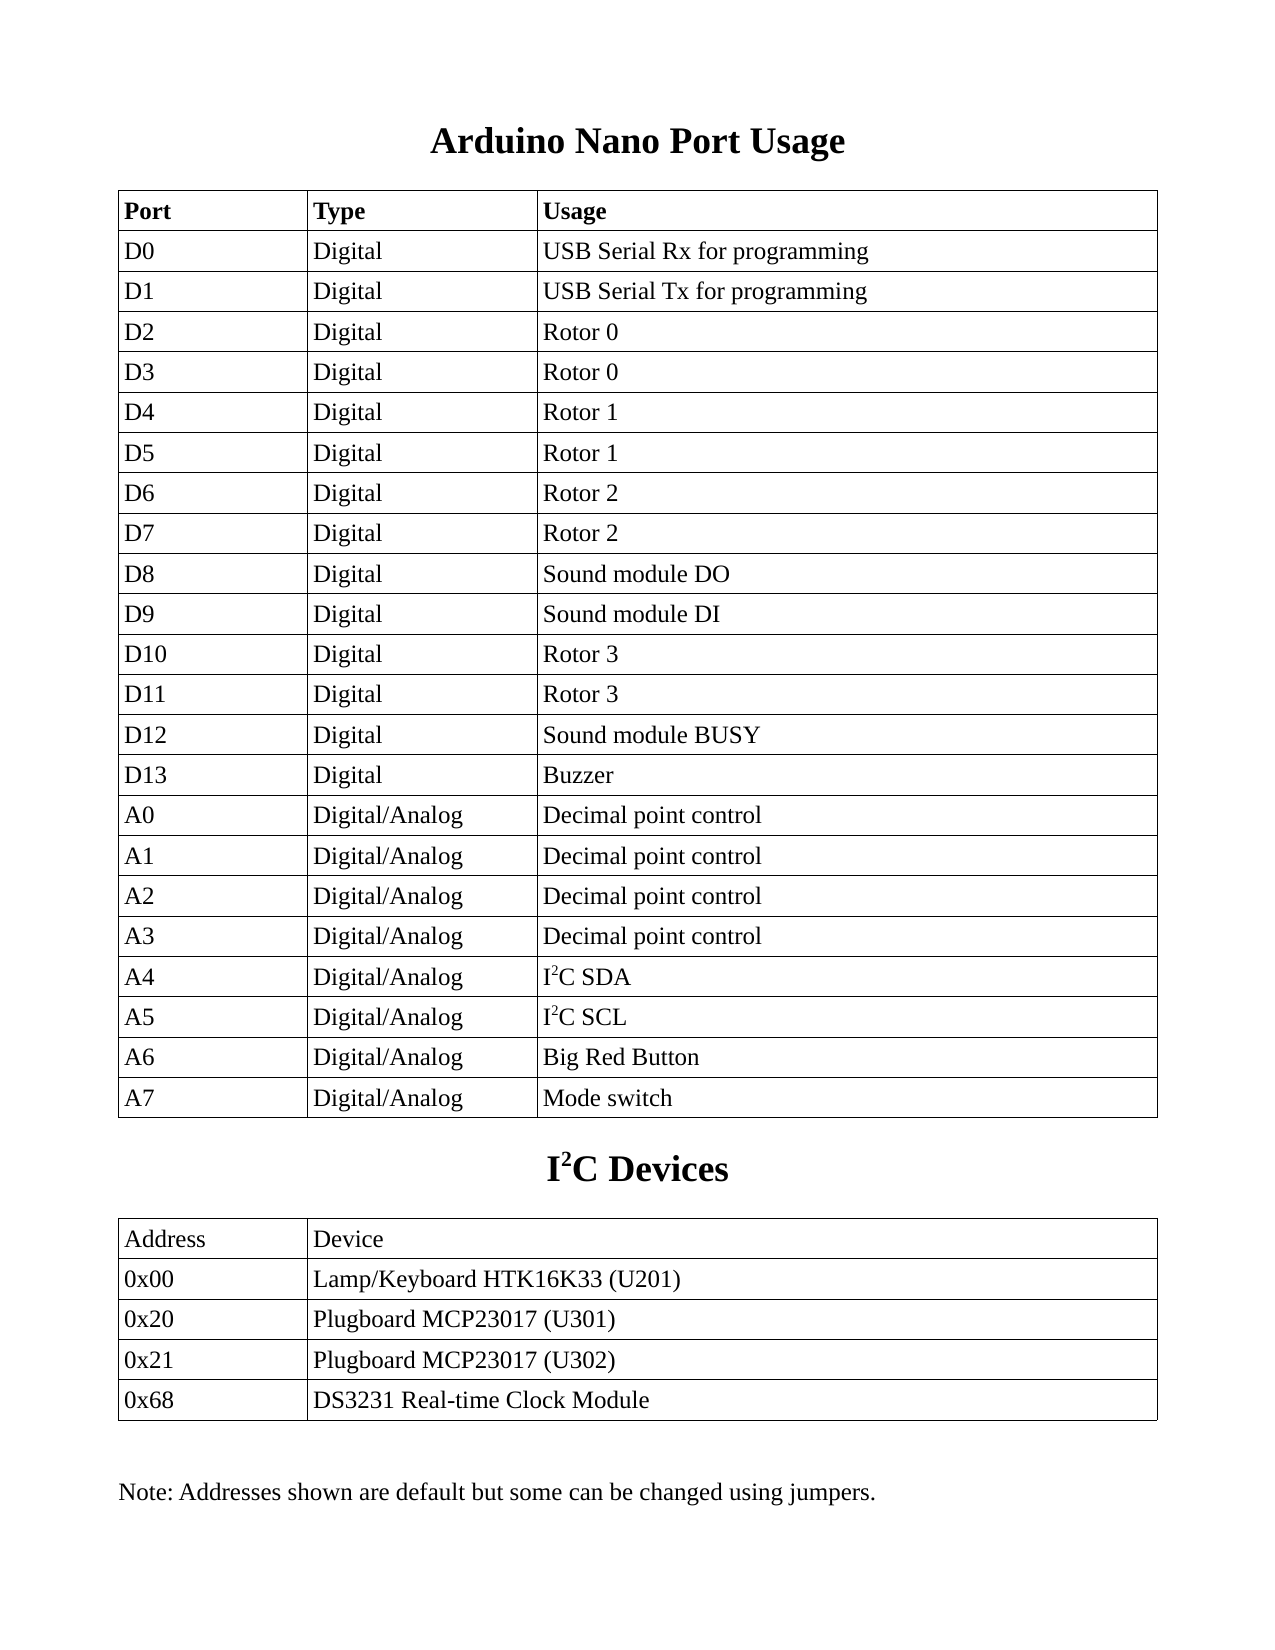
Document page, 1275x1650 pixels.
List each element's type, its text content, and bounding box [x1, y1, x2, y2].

table_cell Rotor 0 [538, 352, 1157, 392]
table_cell D1 [119, 272, 307, 311]
table_cell Decimal point control [538, 876, 1157, 916]
text Note: Addresses shown are default but some can be changed using jumpers. [118, 1477, 1157, 1506]
table_cell Plugboard MCP23017 (U301) [308, 1300, 1157, 1339]
table_cell A3 [119, 917, 307, 956]
table_cell D4 [119, 393, 307, 432]
table_cell Rotor 2 [538, 473, 1157, 512]
table_cell Digital/Analog [308, 997, 537, 1037]
table_cell Big Red Button [538, 1038, 1157, 1077]
table_cell 0x00 [119, 1259, 307, 1298]
table_cell 0x21 [119, 1340, 307, 1379]
table_cell Digital/Analog [308, 1078, 537, 1117]
table_cell Digital [308, 312, 537, 351]
table_cell Decimal point control [538, 796, 1157, 835]
table_cell Mode switch [538, 1078, 1157, 1117]
text I2C Devices [118, 1146, 1157, 1189]
table_cell D9 [119, 594, 307, 633]
table_cell D10 [119, 635, 307, 674]
table_cell Rotor 0 [538, 312, 1157, 351]
table_cell D5 [119, 433, 307, 472]
table_cell Digital [308, 514, 537, 553]
table_cell Digital [308, 755, 537, 795]
table_cell USB Serial Rx for programming [538, 231, 1157, 271]
table_cell Digital/Analog [308, 836, 537, 875]
table_cell A5 [119, 997, 307, 1037]
table_header Device [308, 1219, 1157, 1258]
table_cell Decimal point control [538, 917, 1157, 956]
table_cell Digital [308, 393, 537, 432]
table_cell Digital/Analog [308, 1038, 537, 1077]
table_cell Plugboard MCP23017 (U302) [308, 1340, 1157, 1379]
table_cell D8 [119, 554, 307, 593]
table_cell DS3231 Real-time Clock Module [308, 1380, 1157, 1419]
table_header Usage [538, 191, 1157, 230]
table_cell I2C SDA [538, 957, 1157, 996]
table_cell Digital/Analog [308, 917, 537, 956]
table_cell Digital [308, 272, 537, 311]
table_cell Digital [308, 433, 537, 472]
table_cell Digital [308, 635, 537, 674]
table_cell A0 [119, 796, 307, 835]
table_cell Digital [308, 715, 537, 754]
table_cell D12 [119, 715, 307, 754]
table_cell A4 [119, 957, 307, 996]
table_cell Rotor 2 [538, 514, 1157, 553]
table_cell 0x20 [119, 1300, 307, 1339]
table_cell A1 [119, 836, 307, 875]
table_cell Digital [308, 231, 537, 271]
table_cell Digital/Analog [308, 957, 537, 996]
table_header Type [308, 191, 537, 230]
table_cell D6 [119, 473, 307, 512]
table_cell Digital [308, 554, 537, 593]
table_cell Rotor 3 [538, 675, 1157, 714]
table_cell D3 [119, 352, 307, 392]
table_cell Rotor 3 [538, 635, 1157, 674]
table_cell D0 [119, 231, 307, 271]
table_cell Rotor 1 [538, 433, 1157, 472]
table_cell Digital [308, 594, 537, 633]
table_cell Sound module DI [538, 594, 1157, 633]
table_cell Lamp/Keyboard HTK16K33 (U201) [308, 1259, 1157, 1298]
table_header Address [119, 1219, 307, 1258]
table_cell A7 [119, 1078, 307, 1117]
table_cell Sound module DO [538, 554, 1157, 593]
table_cell 0x68 [119, 1380, 307, 1419]
table_cell Digital [308, 473, 537, 512]
table_cell D13 [119, 755, 307, 795]
table_cell I2C SCL [538, 997, 1157, 1037]
table_cell Digital [308, 352, 537, 392]
table_cell A2 [119, 876, 307, 916]
table_cell Digital/Analog [308, 876, 537, 916]
table_cell Decimal point control [538, 836, 1157, 875]
text Arduino Nano Port Usage [118, 118, 1157, 161]
table_cell Digital [308, 675, 537, 714]
table_cell Buzzer [538, 755, 1157, 795]
table_cell D2 [119, 312, 307, 351]
table_cell USB Serial Tx for programming [538, 272, 1157, 311]
table_cell D7 [119, 514, 307, 553]
table_cell D11 [119, 675, 307, 714]
table_header Port [119, 191, 307, 230]
table_cell Sound module BUSY [538, 715, 1157, 754]
table_cell Digital/Analog [308, 796, 537, 835]
table_cell Rotor 1 [538, 393, 1157, 432]
table_cell A6 [119, 1038, 307, 1077]
